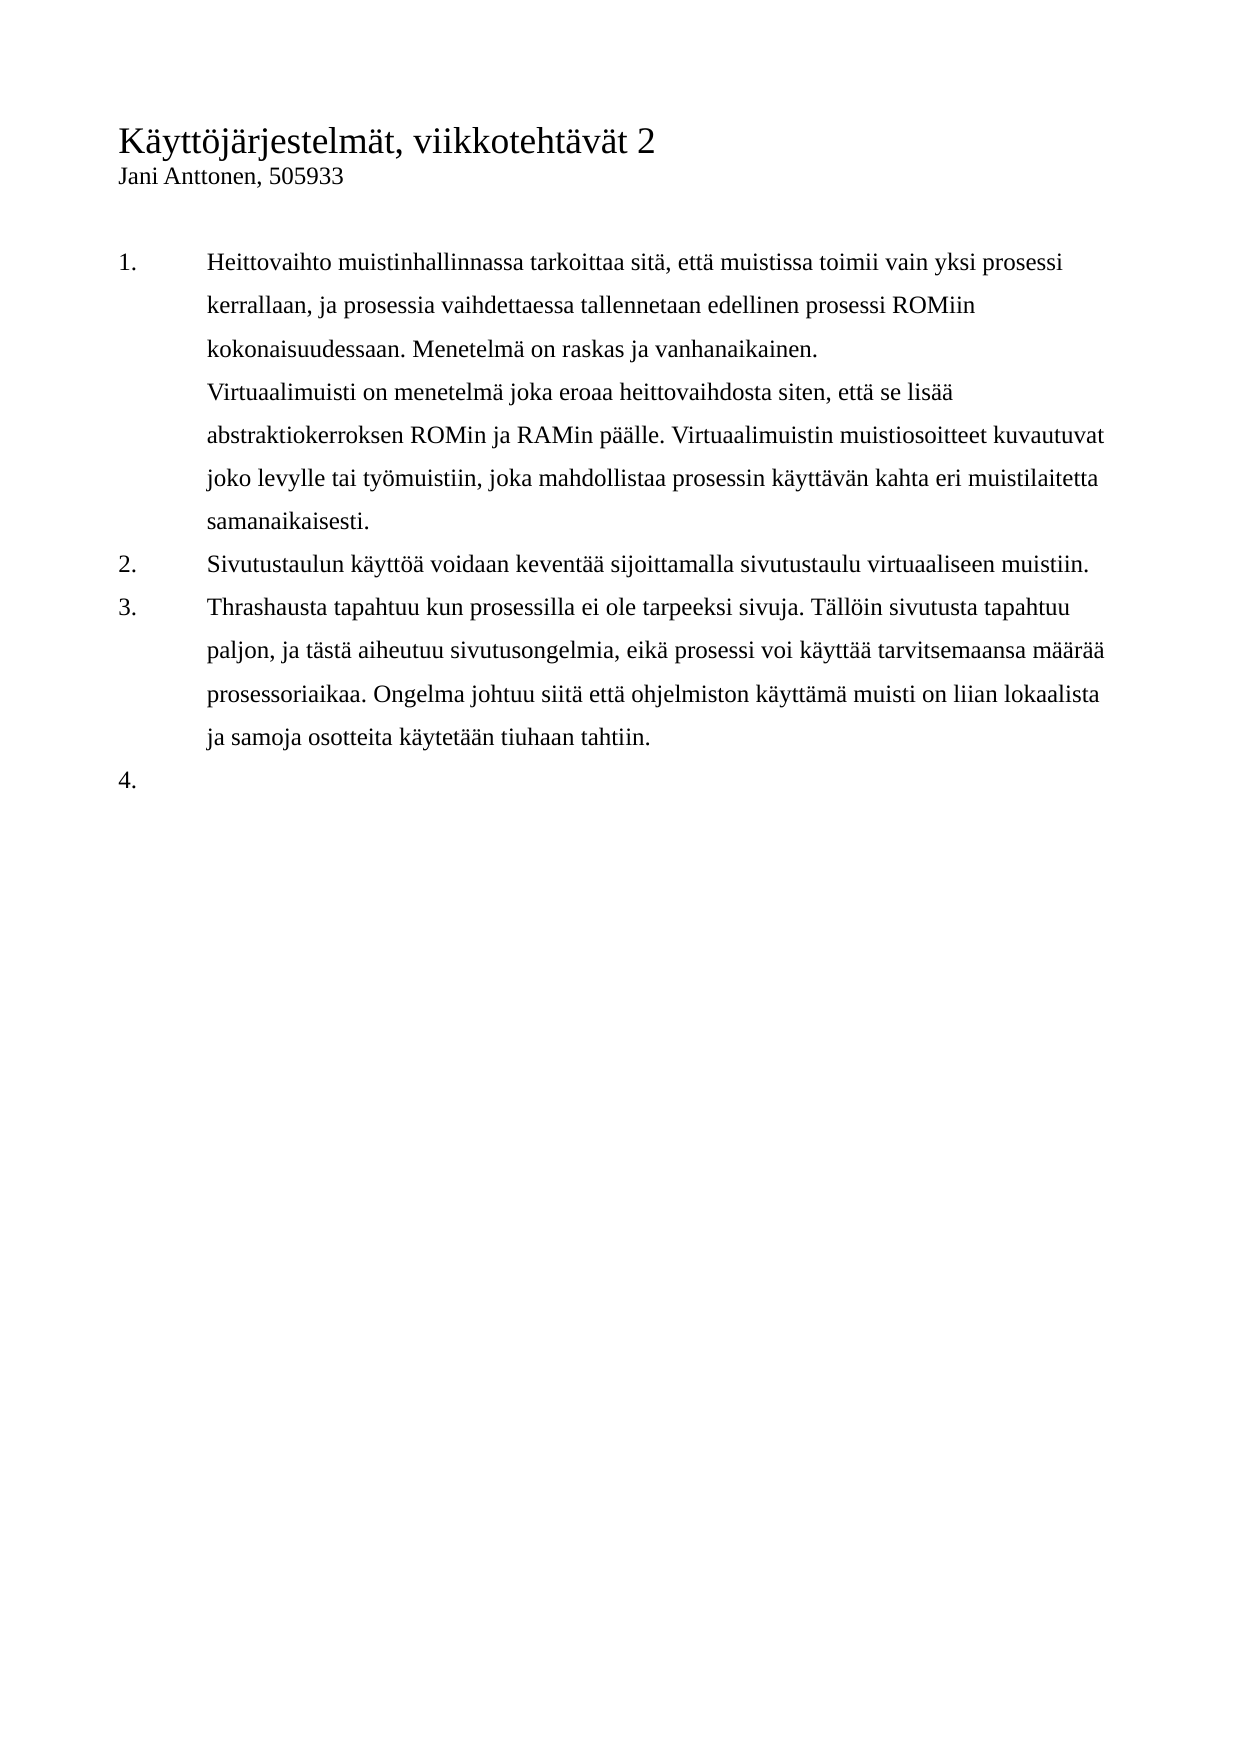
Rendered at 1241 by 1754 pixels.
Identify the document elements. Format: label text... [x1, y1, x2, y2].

list Virtuaalimuisti on menetelmä joka eroaa heittovaihdosta siten, että se lisää abstraktiokerroksen ROMin ja RAMin päälle. Virtuaalimuistin muistiosoitteet kuvautuvat joko levylle tai työmuistiin, joka mahdollistaa prosessin käyttävän kahta eri muistilaitetta samanaikaisesti. [118, 377, 1122, 535]
text Käyttöjärjestelmät, viikkotehtävät 2 [118, 118, 1122, 161]
text Jani Anttonen, 505933 [118, 161, 1122, 190]
list Heittovaihto muistinhallinnassa tarkoittaa sitä, että muistissa toimii vain yksi prosessi kerrallaan, ja prosessia vaihdettaessa tallennetaan edellinen prosessi ROMiin kokonaisuudessaan. Menetelmä on raskas ja vanhanaikainen. [118, 247, 1122, 362]
list Sivutustaulun käyttöä voidaan keventää sijoittamalla sivutustaulu virtuaaliseen muistiin. [118, 549, 1122, 578]
list Thrashausta tapahtuu kun prosessilla ei ole tarpeeksi sivuja. Tällöin sivutusta tapahtuu paljon, ja tästä aiheutuu sivutusongelmia, eikä prosessi voi käyttää tarvitsemaansa määrää prosessoriaikaa. Ongelma johtuu siitä että ohjelmiston käyttämä muisti on liian lokaalista ja samoja osotteita käytetään tiuhaan tahtiin. [118, 592, 1122, 751]
